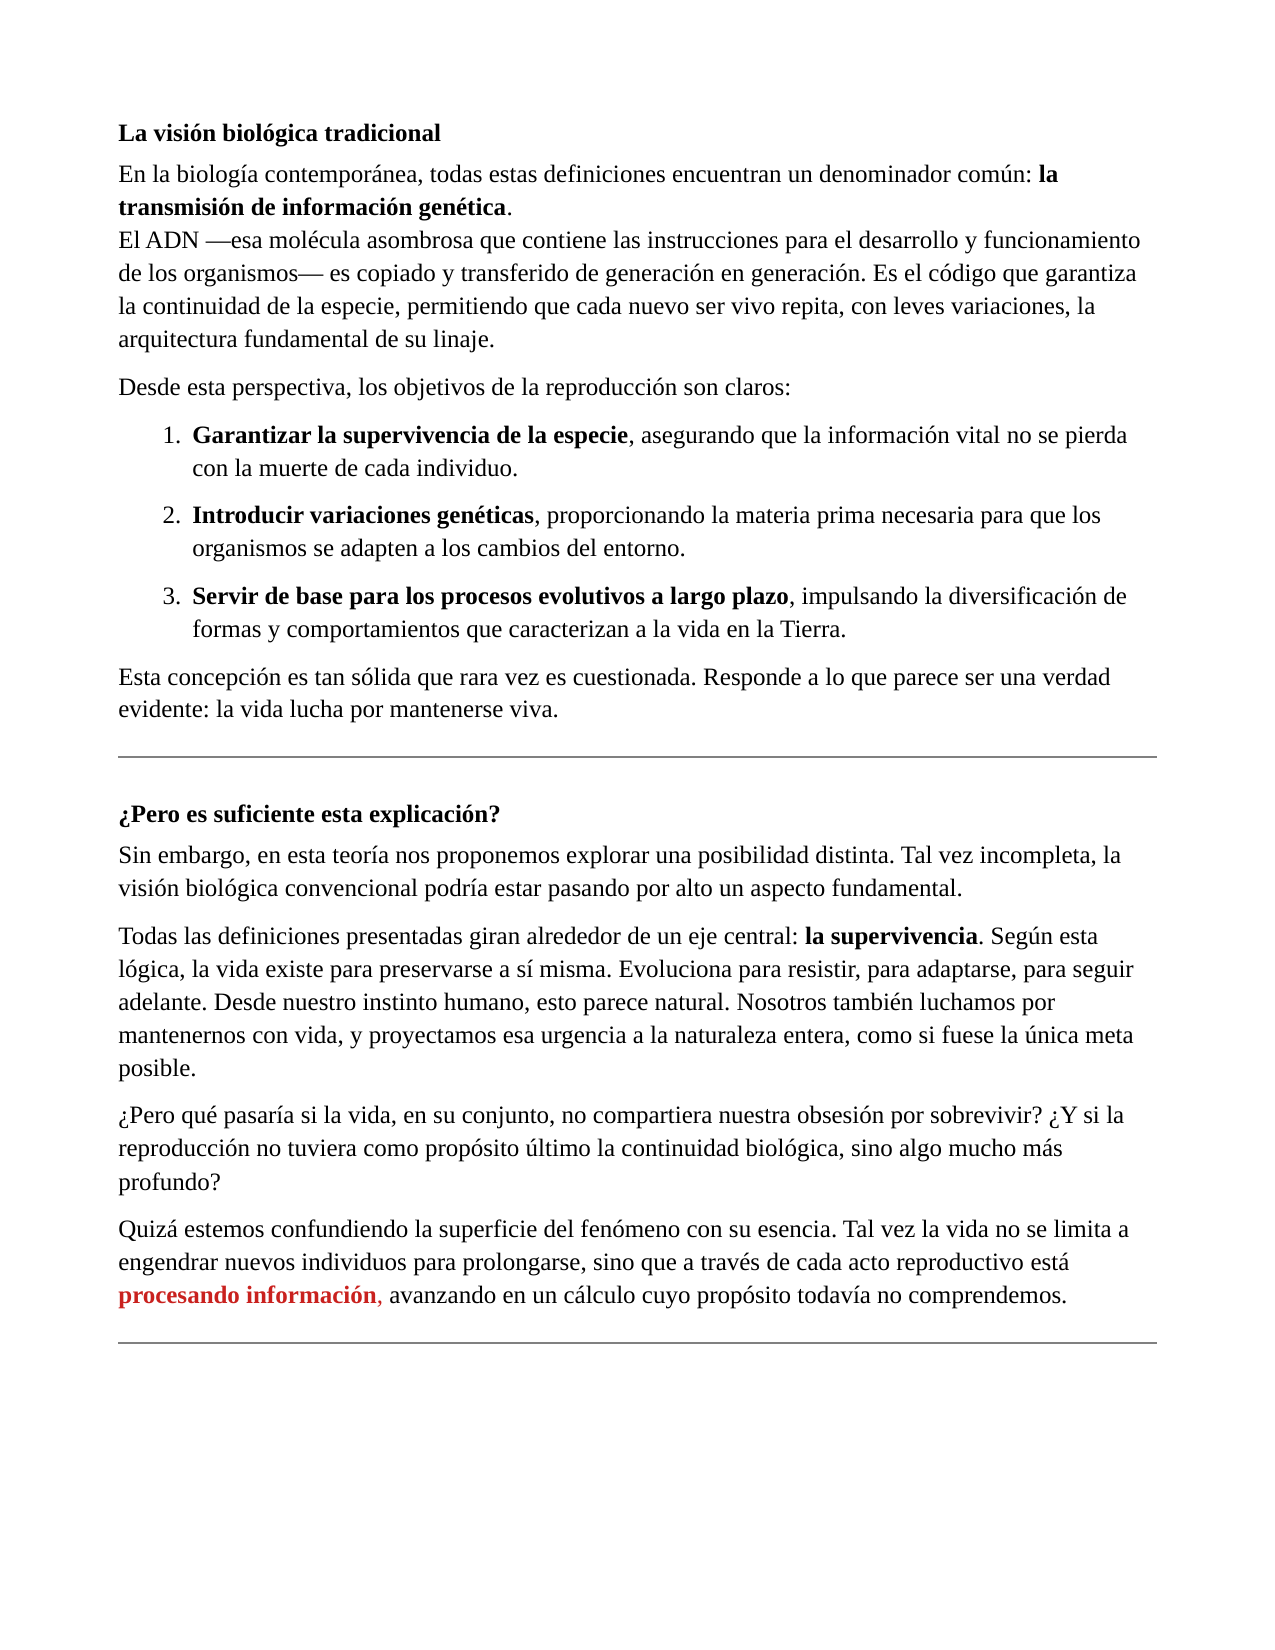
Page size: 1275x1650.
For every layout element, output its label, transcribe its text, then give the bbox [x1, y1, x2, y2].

subtitle ¿Pero es suficiente esta explicación? [118, 799, 1157, 828]
subtitle La visión biológica tradicional [118, 118, 1157, 147]
list Introducir variaciones genéticas, proporcionando la materia prima necesaria para que los organismos se adapten a los cambios del entorno. [162, 500, 1157, 562]
text En la biología contemporánea, todas estas definiciones encuentran un denominador común: la transmisión de información genética. El ADN —esa molécula asombrosa que contiene las instrucciones para el desarrollo y funcionamiento de los organismos— es copiado y transferido de generación en generación. Es el código que garantiza la continuidad de la especie, permitiendo que cada nuevo ser vivo repita, con leves variaciones, la arquitectura fundamental de su linaje. [118, 159, 1157, 353]
text Esta concepción es tan sólida que rara vez es cuestionada. Responde a lo que parece ser una verdad evidente: la vida lucha por mantenerse viva. [118, 662, 1157, 723]
text Todas las definiciones presentadas giran alrededor de un eje central: la supervivencia. Según esta lógica, la vida existe para preservarse a sí misma. Evoluciona para resistir, para adaptarse, para seguir adelante. Desde nuestro instinto humano, esto parece natural. Nosotros también luchamos por mantenernos con vida, y proyectamos esa urgencia a la naturaleza entera, como si fuese la única meta posible. [118, 921, 1157, 1082]
text Desde esta perspectiva, los objetivos de la reproducción son claros: [118, 372, 1157, 401]
list Garantizar la supervivencia de la especie, asegurando que la información vital no se pierda con la muerte de cada individuo. [162, 420, 1157, 481]
text ¿Pero qué pasaría si la vida, en su conjunto, no compartiera nuestra obsesión por sobrevivir? ¿Y si la reproducción no tuviera como propósito último la continuidad biológica, sino algo mucho más profundo? [118, 1101, 1157, 1195]
list Servir de base para los procesos evolutivos a largo plazo, impulsando la diversificación de formas y comportamientos que caracterizan a la vida en la Tierra. [162, 581, 1157, 643]
text Sin embargo, en esta teoría nos proponemos explorar una posibilidad distinta. Tal vez incompleta, la visión biológica convencional podría estar pasando por alto un aspecto fundamental. [118, 840, 1157, 902]
text Quizá estemos confundiendo la superficie del fenómeno con su esencia. Tal vez la vida no se limita a engendrar nuevos individuos para prolongarse, sino que a través de cada acto reproductivo está procesando información, avanzando en un cálculo cuyo propósito todavía no comprendemos. [118, 1214, 1157, 1309]
